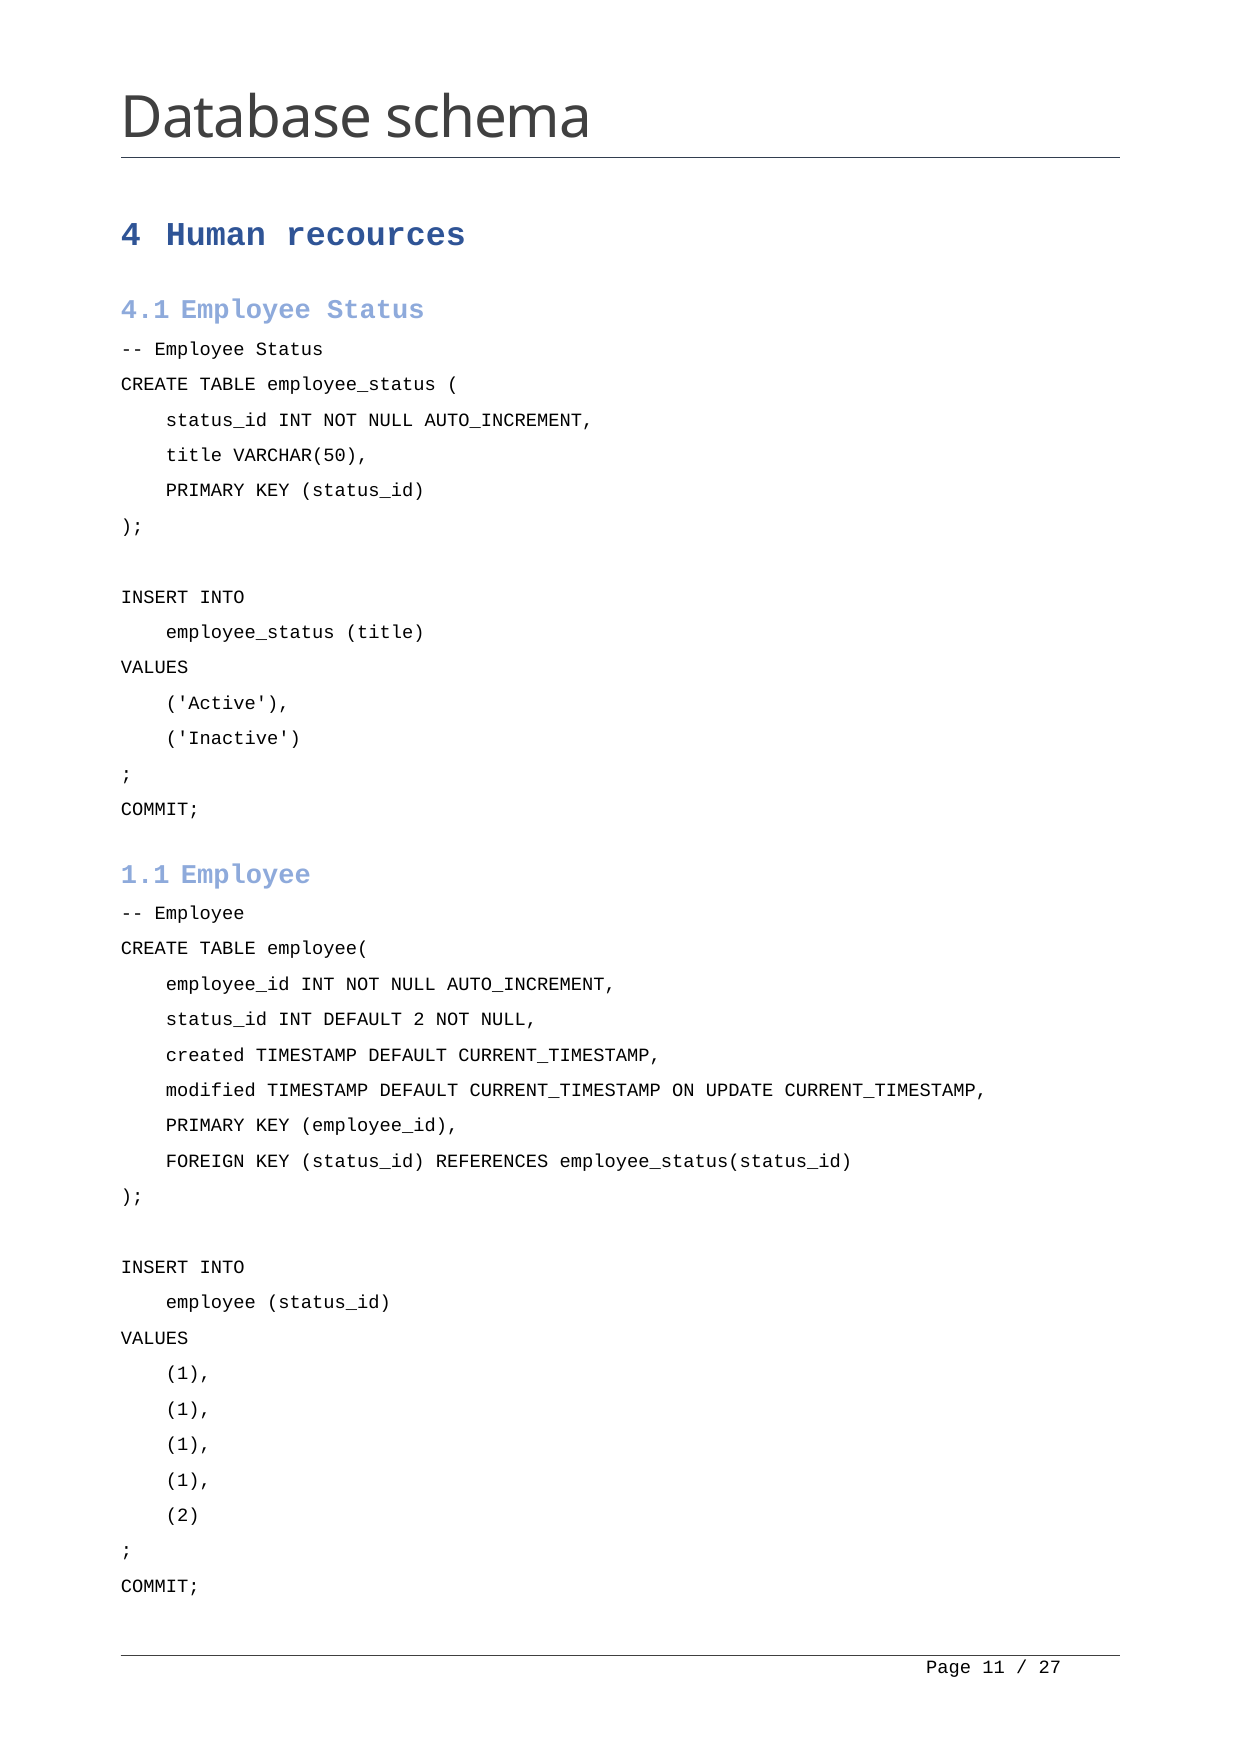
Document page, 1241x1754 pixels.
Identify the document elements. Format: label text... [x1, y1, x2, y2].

text (1), [121, 1435, 1120, 1456]
text CREATE TABLE employee( [121, 939, 1120, 960]
text COMMIT; [121, 1577, 1120, 1598]
text modified TIMESTAMP DEFAULT CURRENT_TIMESTAMP ON UPDATE CURRENT_TIMESTAMP, [121, 1081, 1120, 1102]
text (2) [121, 1506, 1120, 1527]
text CREATE TABLE employee_status ( [121, 375, 1120, 396]
text FOREIGN KEY (status_id) REFERENCES employee_status(status_id) [121, 1152, 1120, 1173]
text -- Employee [121, 904, 1120, 925]
text (1), [121, 1470, 1120, 1492]
text ('Inactive') [121, 729, 1120, 750]
text status_id INT NOT NULL AUTO_INCREMENT, [121, 410, 1120, 432]
subtitle Employee Status [121, 296, 1120, 327]
text PRIMARY KEY (status_id) [121, 481, 1120, 502]
text INSERT INTO [121, 1258, 1120, 1279]
text employee_status (title) [121, 623, 1120, 644]
text -- Employee Status [121, 339, 1120, 361]
text INSERT INTO [121, 587, 1120, 609]
text status_id INT DEFAULT 2 NOT NULL, [121, 1010, 1120, 1031]
text ); [121, 517, 1120, 538]
text COMMIT; [121, 800, 1120, 821]
text (1), [121, 1399, 1120, 1421]
text ; [121, 764, 1120, 786]
text VALUES [121, 1329, 1120, 1350]
text VALUES [121, 658, 1120, 679]
text ('Active'), [121, 694, 1120, 715]
text created TIMESTAMP DEFAULT CURRENT_TIMESTAMP, [121, 1045, 1120, 1067]
subtitle Employee [121, 860, 1120, 891]
text PRIMARY KEY (employee_id), [121, 1116, 1120, 1137]
text ; [121, 1541, 1120, 1562]
text title VARCHAR(50), [121, 446, 1120, 467]
subtitle Human recources [121, 218, 1120, 256]
text employee_id INT NOT NULL AUTO_INCREMENT, [121, 974, 1120, 996]
text (1), [121, 1364, 1120, 1385]
text employee (status_id) [121, 1293, 1120, 1314]
text ); [121, 1187, 1120, 1208]
